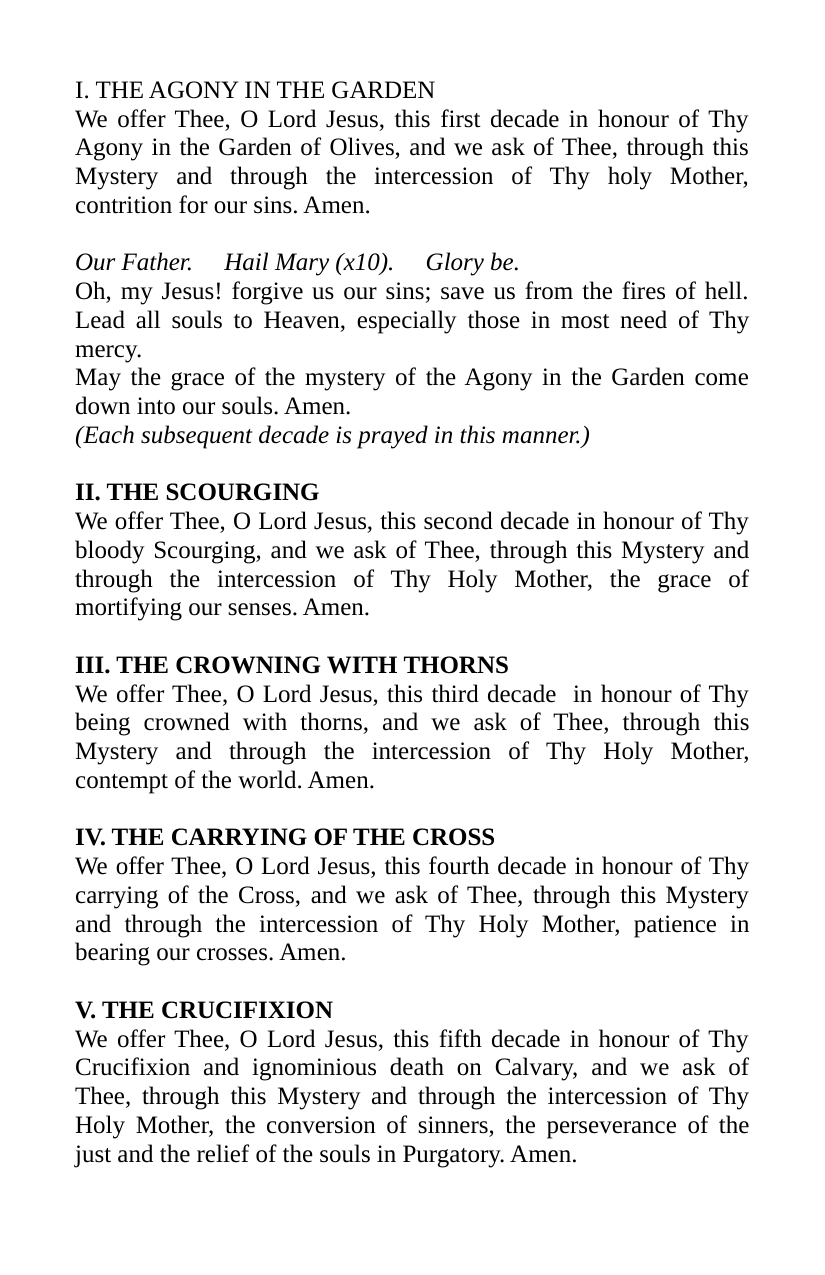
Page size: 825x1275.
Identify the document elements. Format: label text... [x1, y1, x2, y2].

text We offer Thee, O Lord Jesus, this first decade in honour of Thy Agony in the Garden of Olives, and we ask of Thee, through this Mystery and through the intercession of Thy holy Mother, contrition for our sins. Amen. [75, 104, 750, 219]
text Our Father. Hail Mary (x10). Glory be. [75, 247, 750, 276]
text IV. THE CARRYING OF THE CROSS [75, 822, 750, 851]
text We offer Thee, O Lord Jesus, this third decade in honour of Thy being crowned with thorns, and we ask of Thee, through this Mystery and through the intercession of Thy Holy Mother, contempt of the world. Amen. [75, 679, 750, 794]
text III. THE CROWNING WITH THORNS [75, 650, 750, 679]
text We offer Thee, O Lord Jesus, this fifth decade in honour of Thy Crucifixion and ignominious death on Calvary, and we ask of Thee, through this Mystery and through the intercession of Thy Holy Mother, the conversion of sinners, the perseverance of the just and the relief of the souls in Purgatory. Amen. [75, 1024, 750, 1167]
text Oh, my Jesus! forgive us our sins; save us from the fires of hell. Lead all souls to Heaven, especially those in most need of Thy mercy. [75, 276, 750, 362]
text I. THE AGONY IN THE GARDEN [75, 75, 750, 104]
text (Each subsequent decade is prayed in this manner.) [75, 420, 750, 449]
text V. THE CRUCIFIXION [75, 995, 750, 1024]
text We offer Thee, O Lord Jesus, this second decade in honour of Thy bloody Scourging, and we ask of Thee, through this Mystery and through the intercession of Thy Holy Mother, the grace of mortifying our senses. Amen. [75, 506, 750, 621]
text We offer Thee, O Lord Jesus, this fourth decade in honour of Thy carrying of the Cross, and we ask of Thee, through this Mystery and through the intercession of Thy Holy Mother, patience in bearing our crosses. Amen. [75, 851, 750, 966]
text II. THE SCOURGING [75, 477, 750, 506]
text May the grace of the mystery of the Agony in the Garden come down into our souls. Amen. [75, 362, 750, 420]
